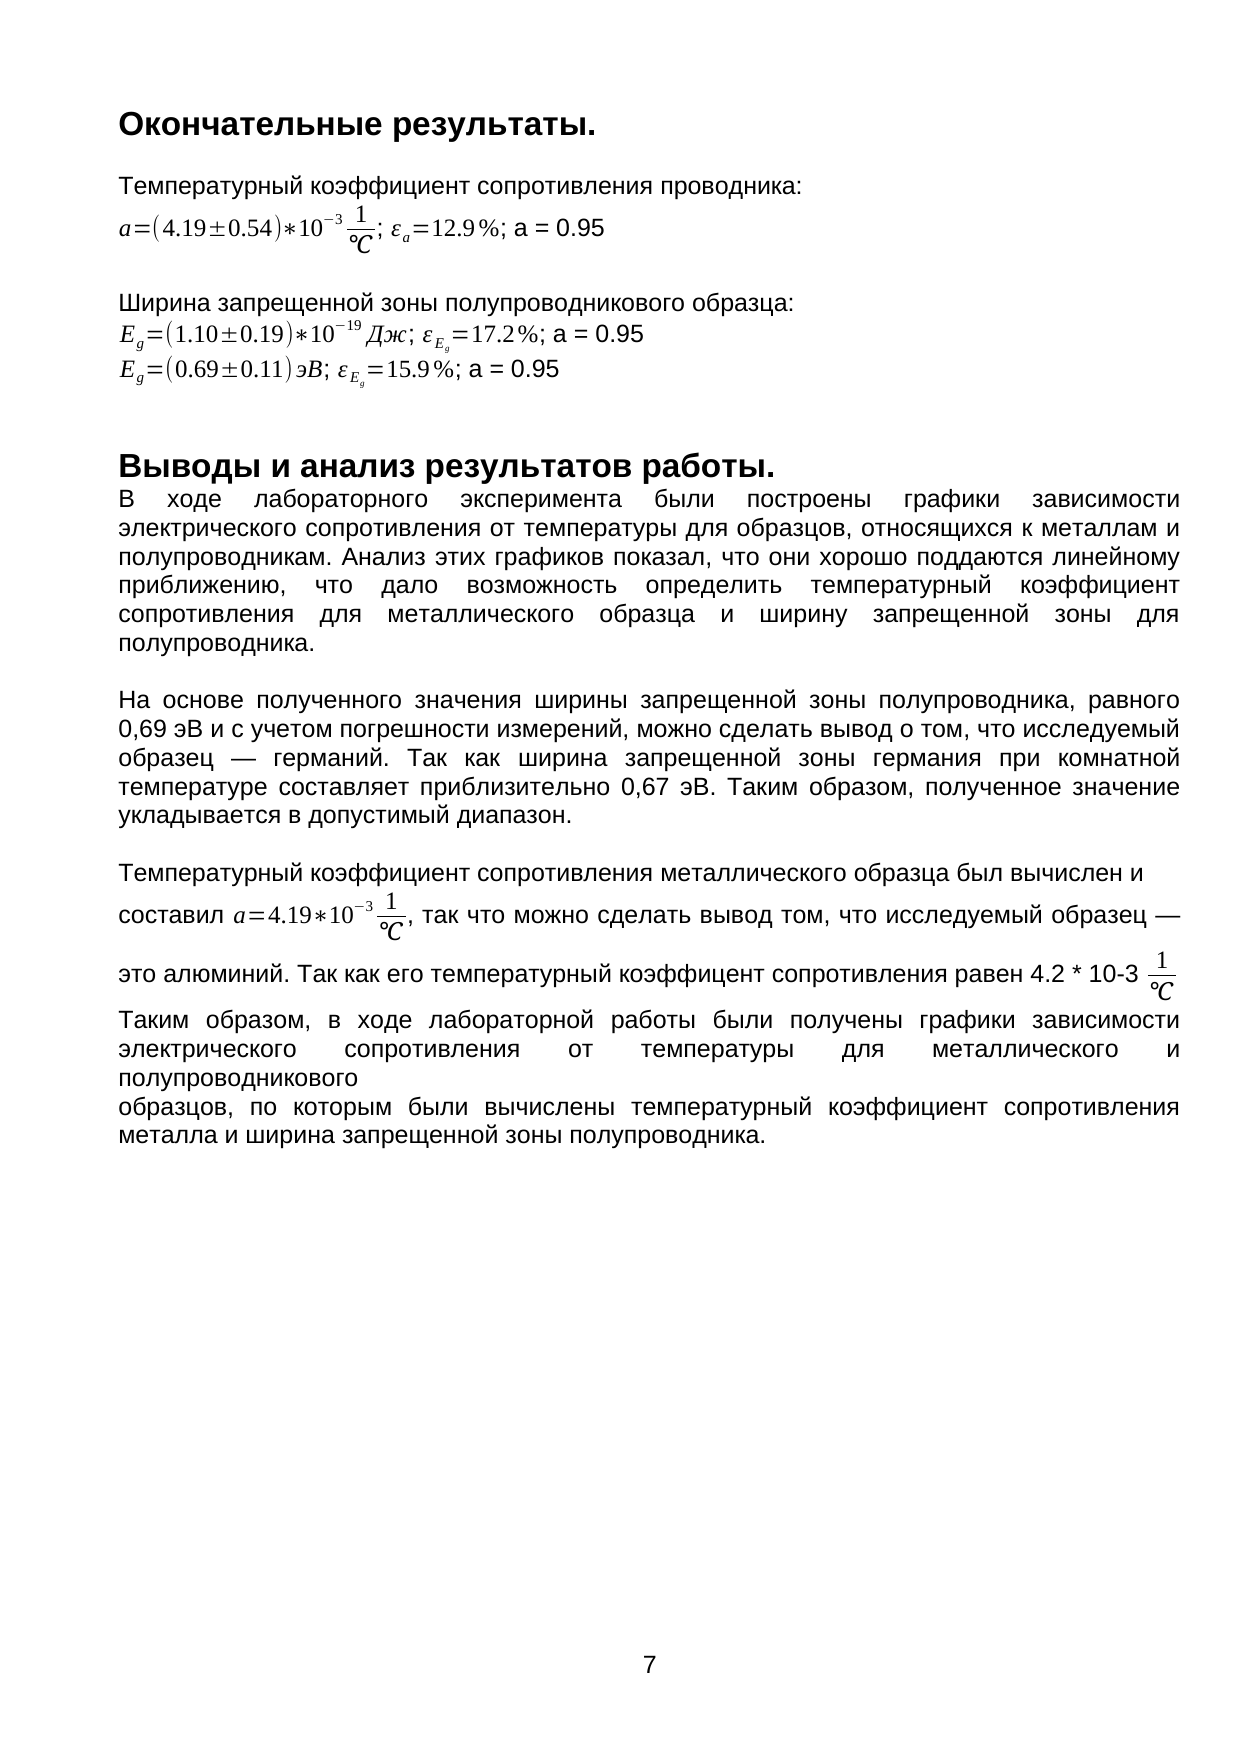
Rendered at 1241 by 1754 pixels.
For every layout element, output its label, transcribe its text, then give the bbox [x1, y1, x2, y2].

text образцов, по которым были вычислены температурный коэффициент сопротивления металла и ширина запрещенной зоны полупроводника. [118, 1092, 1181, 1149]
text Температурный коэффициент сопротивления проводника: [118, 171, 1181, 200]
text Таким образом, в ходе лабораторной работы были получены графики зависимости электрического сопротивления от температуры для металлического и полупроводникового [118, 1005, 1181, 1092]
text ; ; a = 0.95 [118, 200, 1181, 259]
text Выводы и анализ результатов работы. [118, 446, 1181, 484]
text Температурный коэффициент сопротивления металлического образца был вычислен и [118, 858, 1181, 887]
text На основе полученного значения ширины запрещенной зоны полупроводника, равного 0,69 эВ и с учетом погрешности измерений, можно сделать вывод о том, что исследуемый образец — германий. Так как ширина запрещенной зоны германия при комнатной температуре составляет приблизительно 0,67 эВ. Таким образом, полученное значение укладывается в допустимый диапазон. [118, 686, 1181, 829]
text Ширина запрещенной зоны полупроводникового образца: [118, 288, 1181, 316]
text ; ; a = 0.95 [118, 316, 1181, 354]
text составил , так что можно сделать вывод том, что исследуемый образец — это алюминий. Так как его температурный коэффицент сопротивления равен 4.2 * 10-3 [118, 887, 1181, 1005]
text Окончательные результаты. [118, 104, 1181, 142]
text ; ; a = 0.95 [118, 354, 1181, 388]
text В ходе лабораторного эксперимента были построены графики зависимости электрического сопротивления от температуры для образцов, относящихся к металлам и полупроводникам. Анализ этих графиков показал, что они хорошо поддаются линейному приближению, что дало возможность определить температурный коэффициент сопротивления для металлического образца и ширину запрещенной зоны для полупроводника. [118, 484, 1181, 657]
